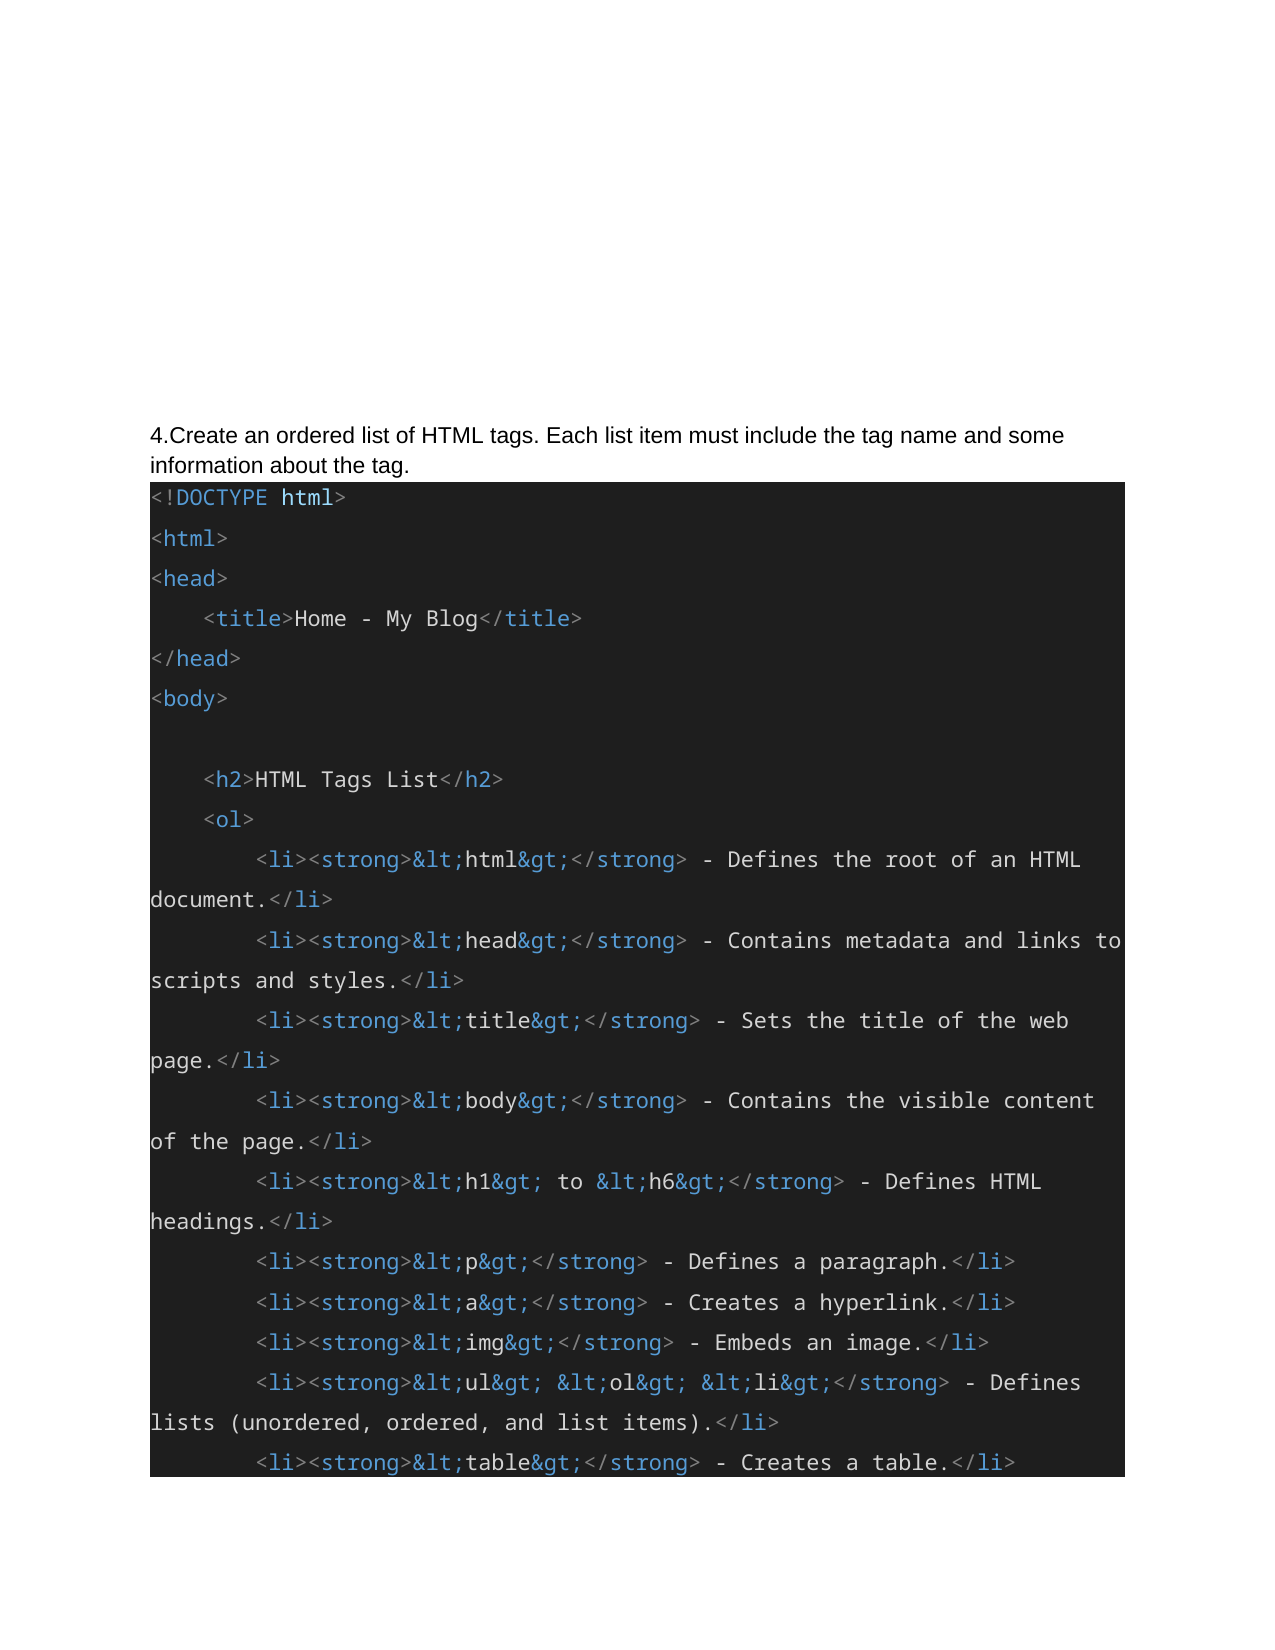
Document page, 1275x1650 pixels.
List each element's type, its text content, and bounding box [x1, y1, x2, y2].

text <li><strong>&lt;a&gt;</strong> - Creates a hyperlink.</li> [150, 1286, 1125, 1316]
text <li><strong>&lt;body&gt;</strong> - Contains the visible content of the page.</li> [150, 1085, 1125, 1155]
text <li><strong>&lt;head&gt;</strong> - Contains metadata and links to scripts and styles.</li> [150, 924, 1125, 994]
text <li><strong>&lt;title&gt;</strong> - Sets the title of the web page.</li> [150, 1005, 1125, 1075]
text <li><strong>&lt;p&gt;</strong> - Defines a paragraph.</li> [150, 1246, 1125, 1276]
text <body> [150, 683, 1125, 713]
text <head> [150, 563, 1125, 592]
text <li><strong>&lt;h1&gt; to &lt;h6&gt;</strong> - Defines HTML headings.</li> [150, 1166, 1125, 1236]
text <h2>HTML Tags List</h2> [150, 764, 1125, 793]
text </head> [150, 643, 1125, 673]
text <html> [150, 522, 1125, 552]
text <li><strong>&lt;ul&gt; &lt;ol&gt; &lt;li&gt;</strong> - Defines lists (unordered, ordered, and list items).</li> [150, 1367, 1125, 1437]
text <!DOCTYPE html> [150, 482, 1125, 512]
text <li><strong>&lt;img&gt;</strong> - Embeds an image.</li> [150, 1327, 1125, 1356]
text <ol> [150, 804, 1125, 834]
text <li><strong>&lt;table&gt;</strong> - Creates a table.</li> [150, 1447, 1125, 1477]
text <title>Home - My Blog</title> [150, 603, 1125, 633]
text <li><strong>&lt;html&gt;</strong> - Defines the root of an HTML document.</li> [150, 844, 1125, 914]
text 4.Create an ordered list of HTML tags. Each list item must include the tag name and some information about the tag. [150, 422, 1125, 478]
